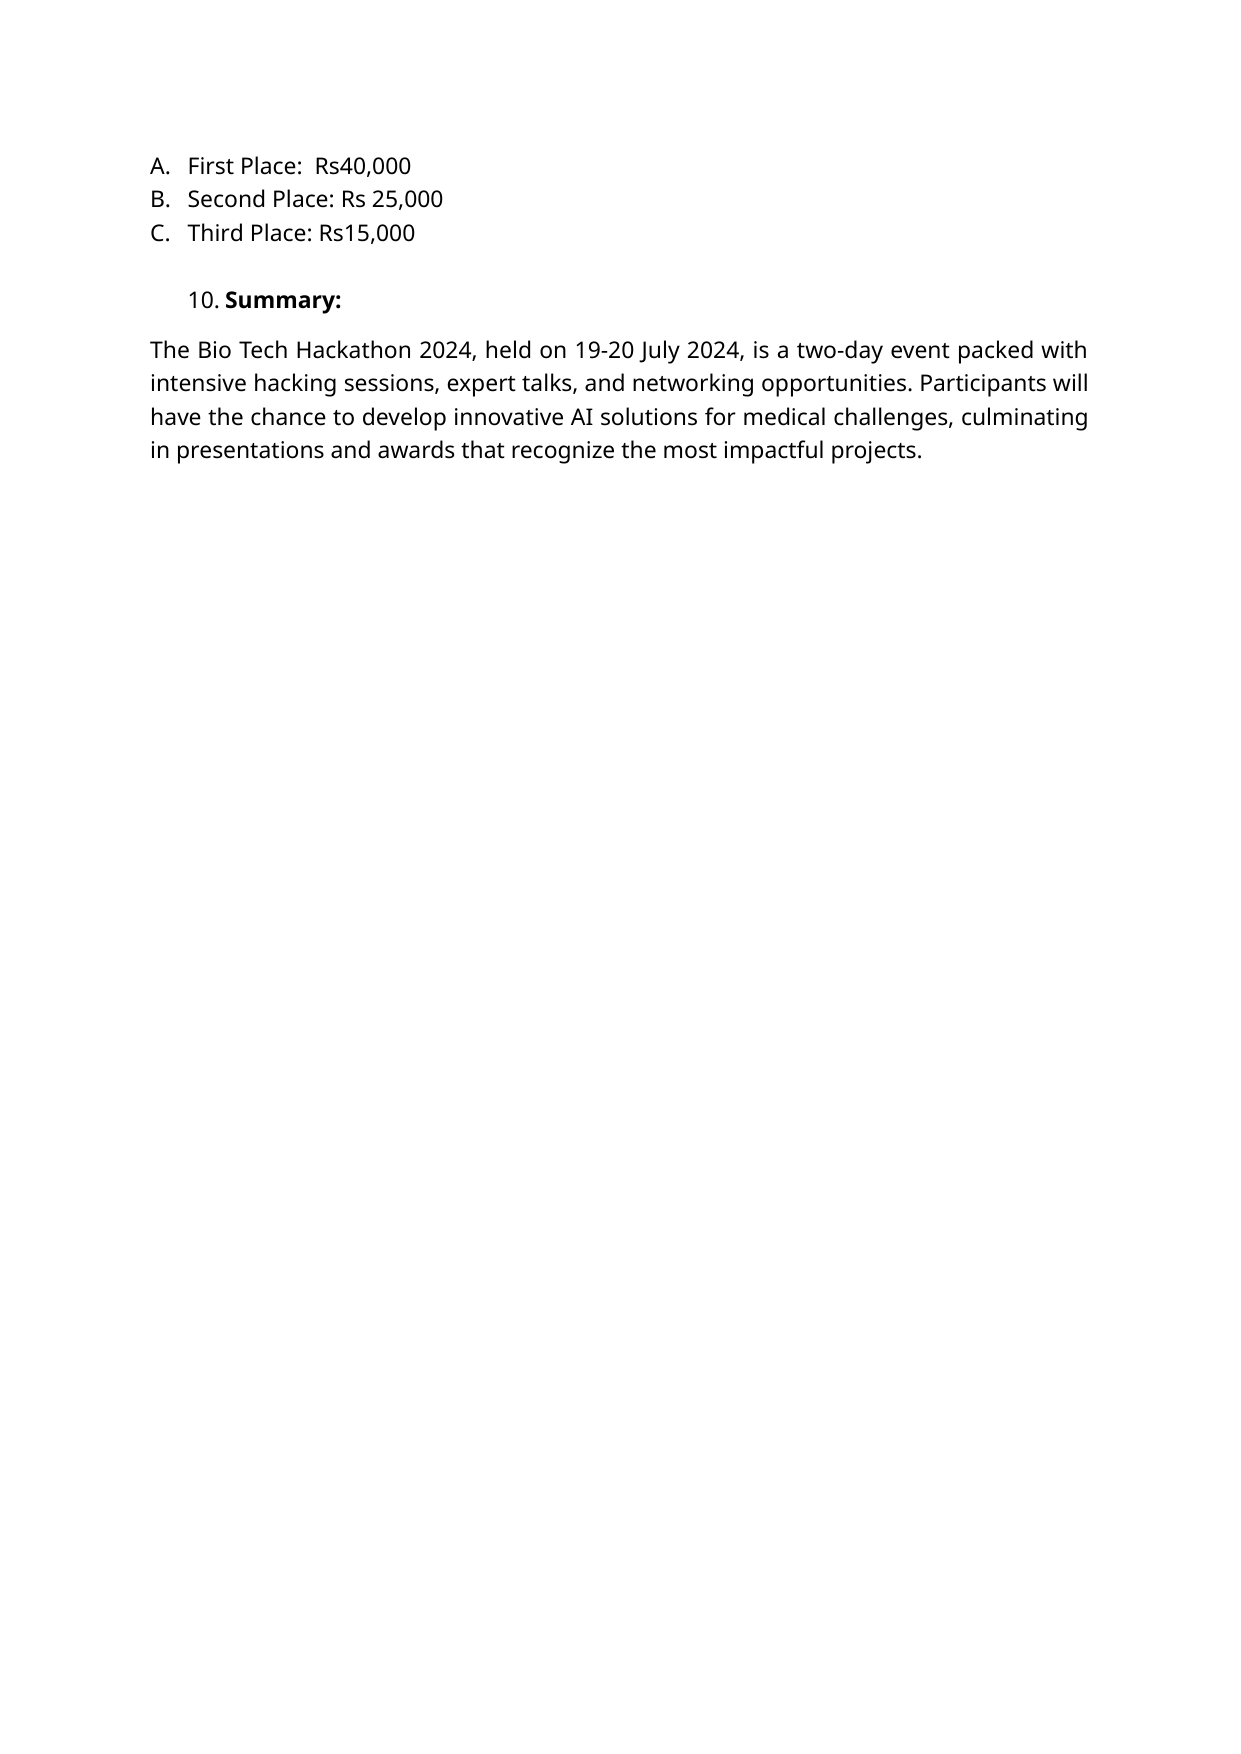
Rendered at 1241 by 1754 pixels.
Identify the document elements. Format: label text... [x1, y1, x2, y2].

list Third Place: Rs15,000 [150, 217, 1090, 248]
list First Place: Rs40,000 [150, 150, 1090, 181]
list Summary: [187, 284, 1090, 315]
list Second Place: Rs 25,000 [150, 183, 1090, 215]
text The Bio Tech Hackathon 2024, held on 19-20 July 2024, is a two-day event packed with intensive hacking sessions, expert talks, and networking opportunities. Participants will have the chance to develop innovative AI solutions for medical challenges, culminating in presentations and awards that recognize the most impactful projects. [150, 334, 1090, 465]
